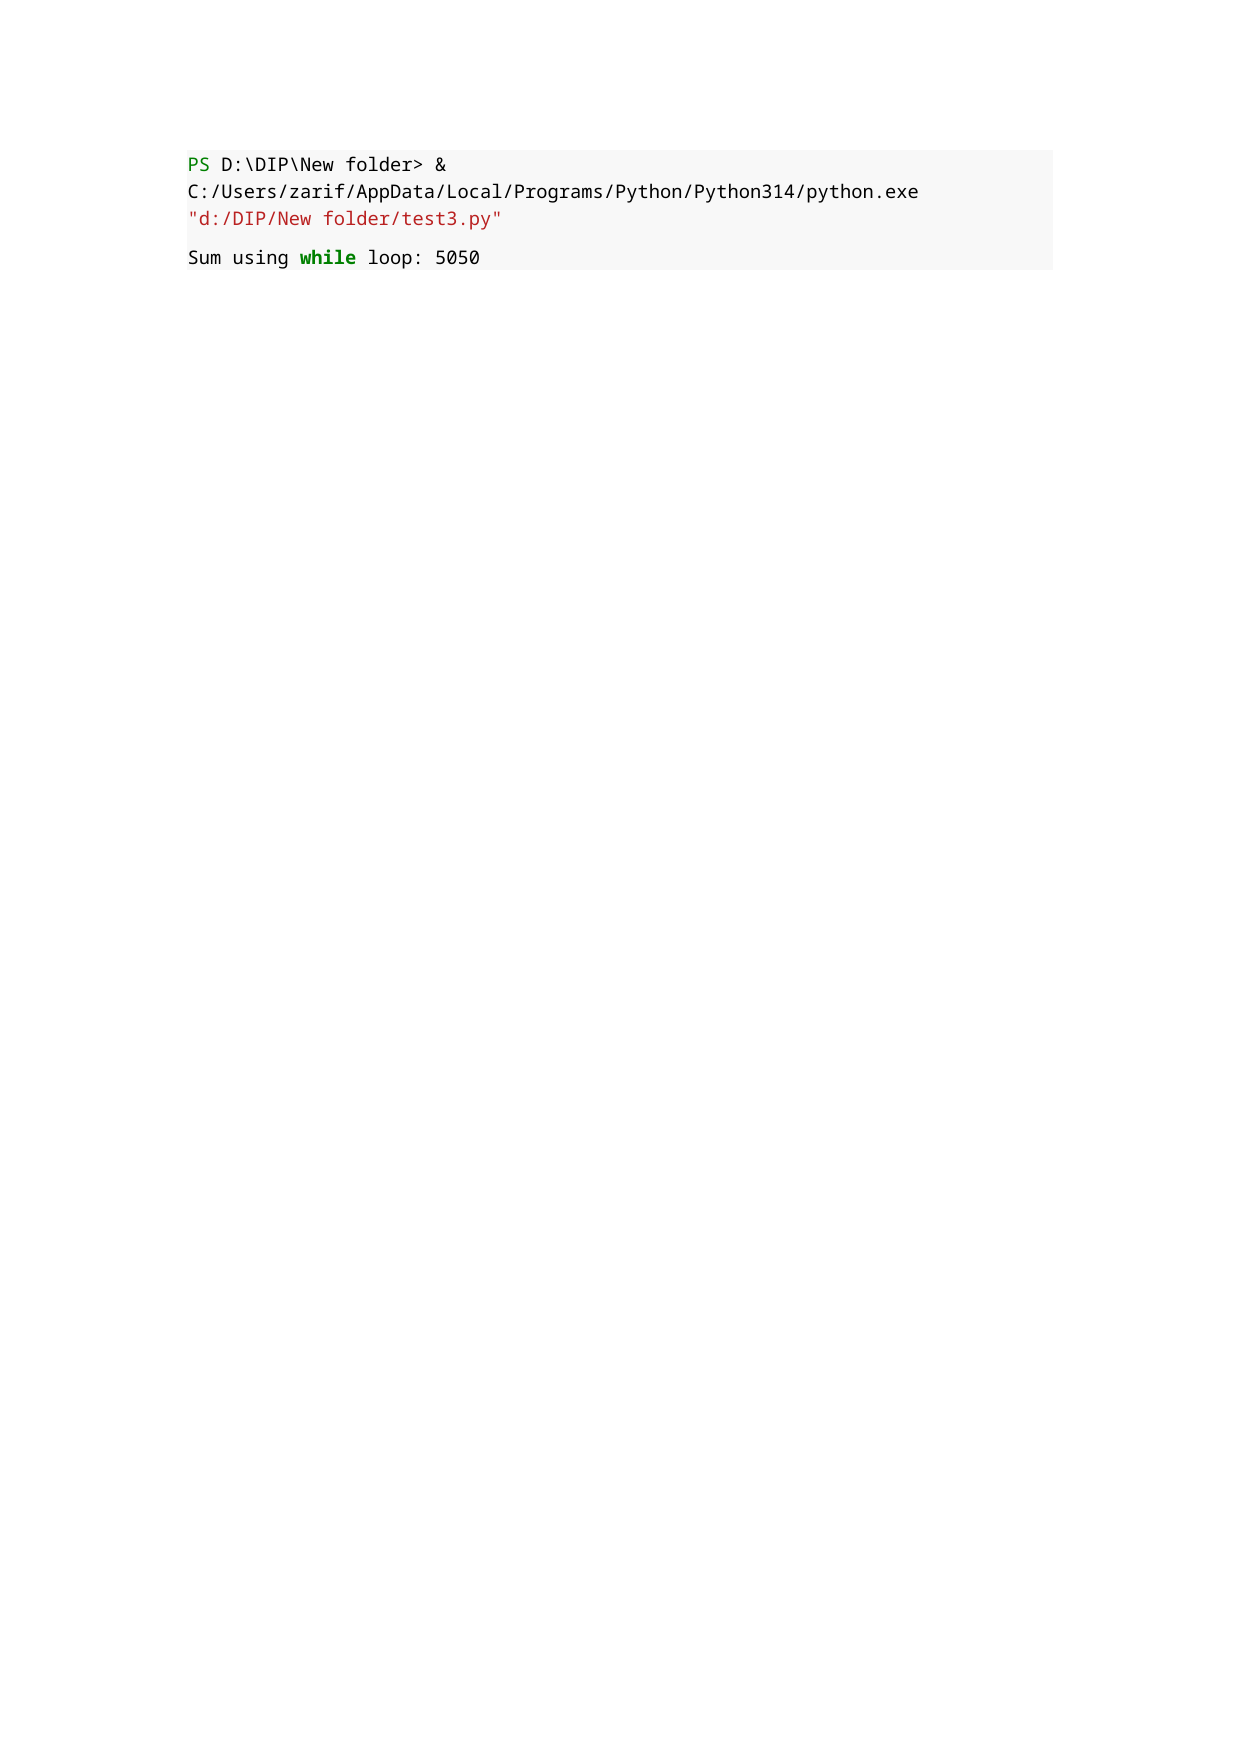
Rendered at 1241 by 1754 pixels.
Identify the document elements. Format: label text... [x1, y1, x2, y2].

text PS D:\DIP\New folder> & C:/Users/zarif/AppData/Local/Programs/Python/Python314/python.exe "d:/DIP/New folder/test3.py" [187, 150, 1053, 231]
text Sum using while loop: 5050 [187, 243, 1053, 270]
